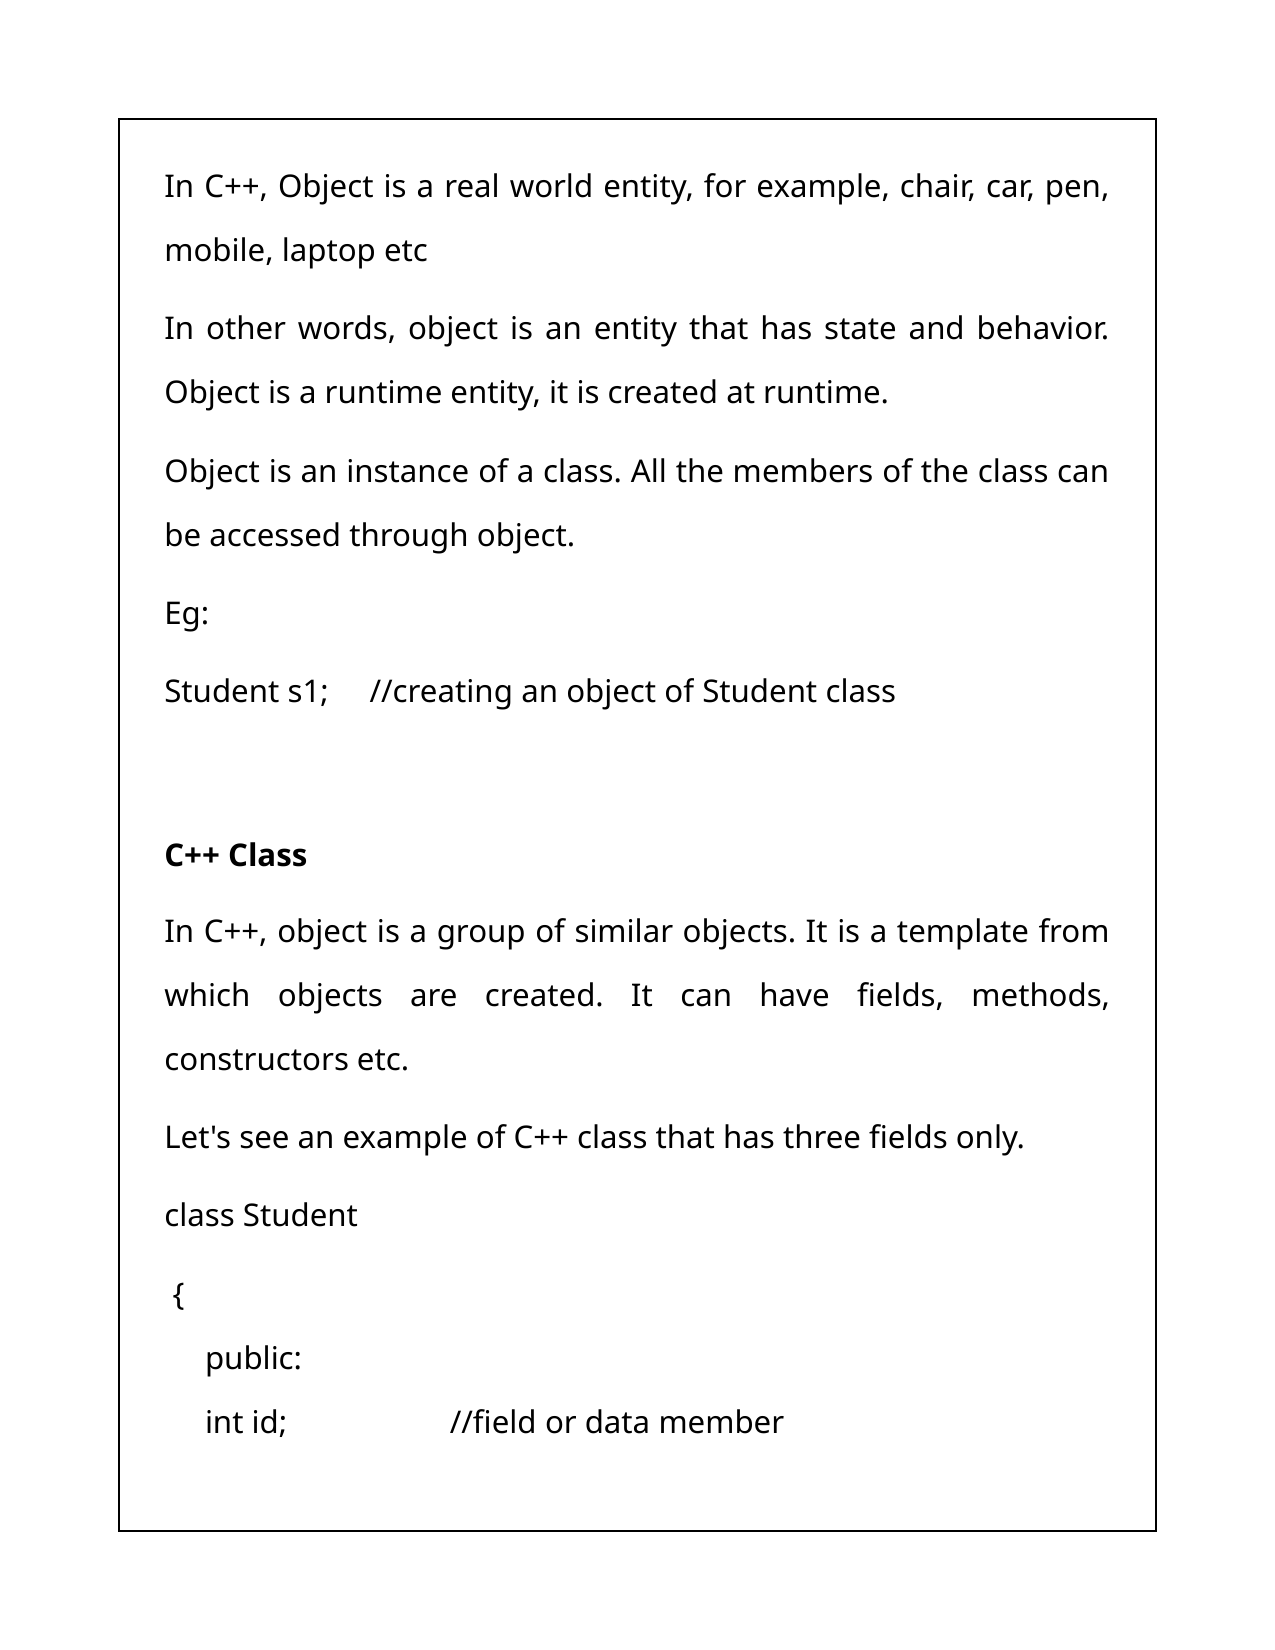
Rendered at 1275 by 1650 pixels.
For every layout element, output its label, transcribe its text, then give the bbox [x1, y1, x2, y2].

text class Student [164, 1193, 1111, 1236]
text In C++, object is a group of similar objects. It is a template from which objects are created. It can have fields, methods, constructors etc. [164, 909, 1111, 1079]
text In C++, Object is a real world entity, for example, chair, car, pen, mobile, laptop etc [164, 164, 1111, 271]
subtitle C++ Class [127, 832, 1111, 875]
text { [164, 1272, 1111, 1314]
text Let's see an example of C++ class that has three fields only. [164, 1115, 1111, 1158]
text Eg: [164, 591, 1111, 633]
text public: [164, 1336, 1111, 1378]
text Object is an instance of a class. All the members of the class can be accessed through object. [164, 449, 1111, 555]
text In other words, object is an entity that has state and behavior. Object is a runtime entity, it is created at runtime. [164, 306, 1111, 413]
text int id; //field or data member [164, 1399, 1111, 1442]
text Student s1; //creating an object of Student class [164, 669, 1111, 712]
